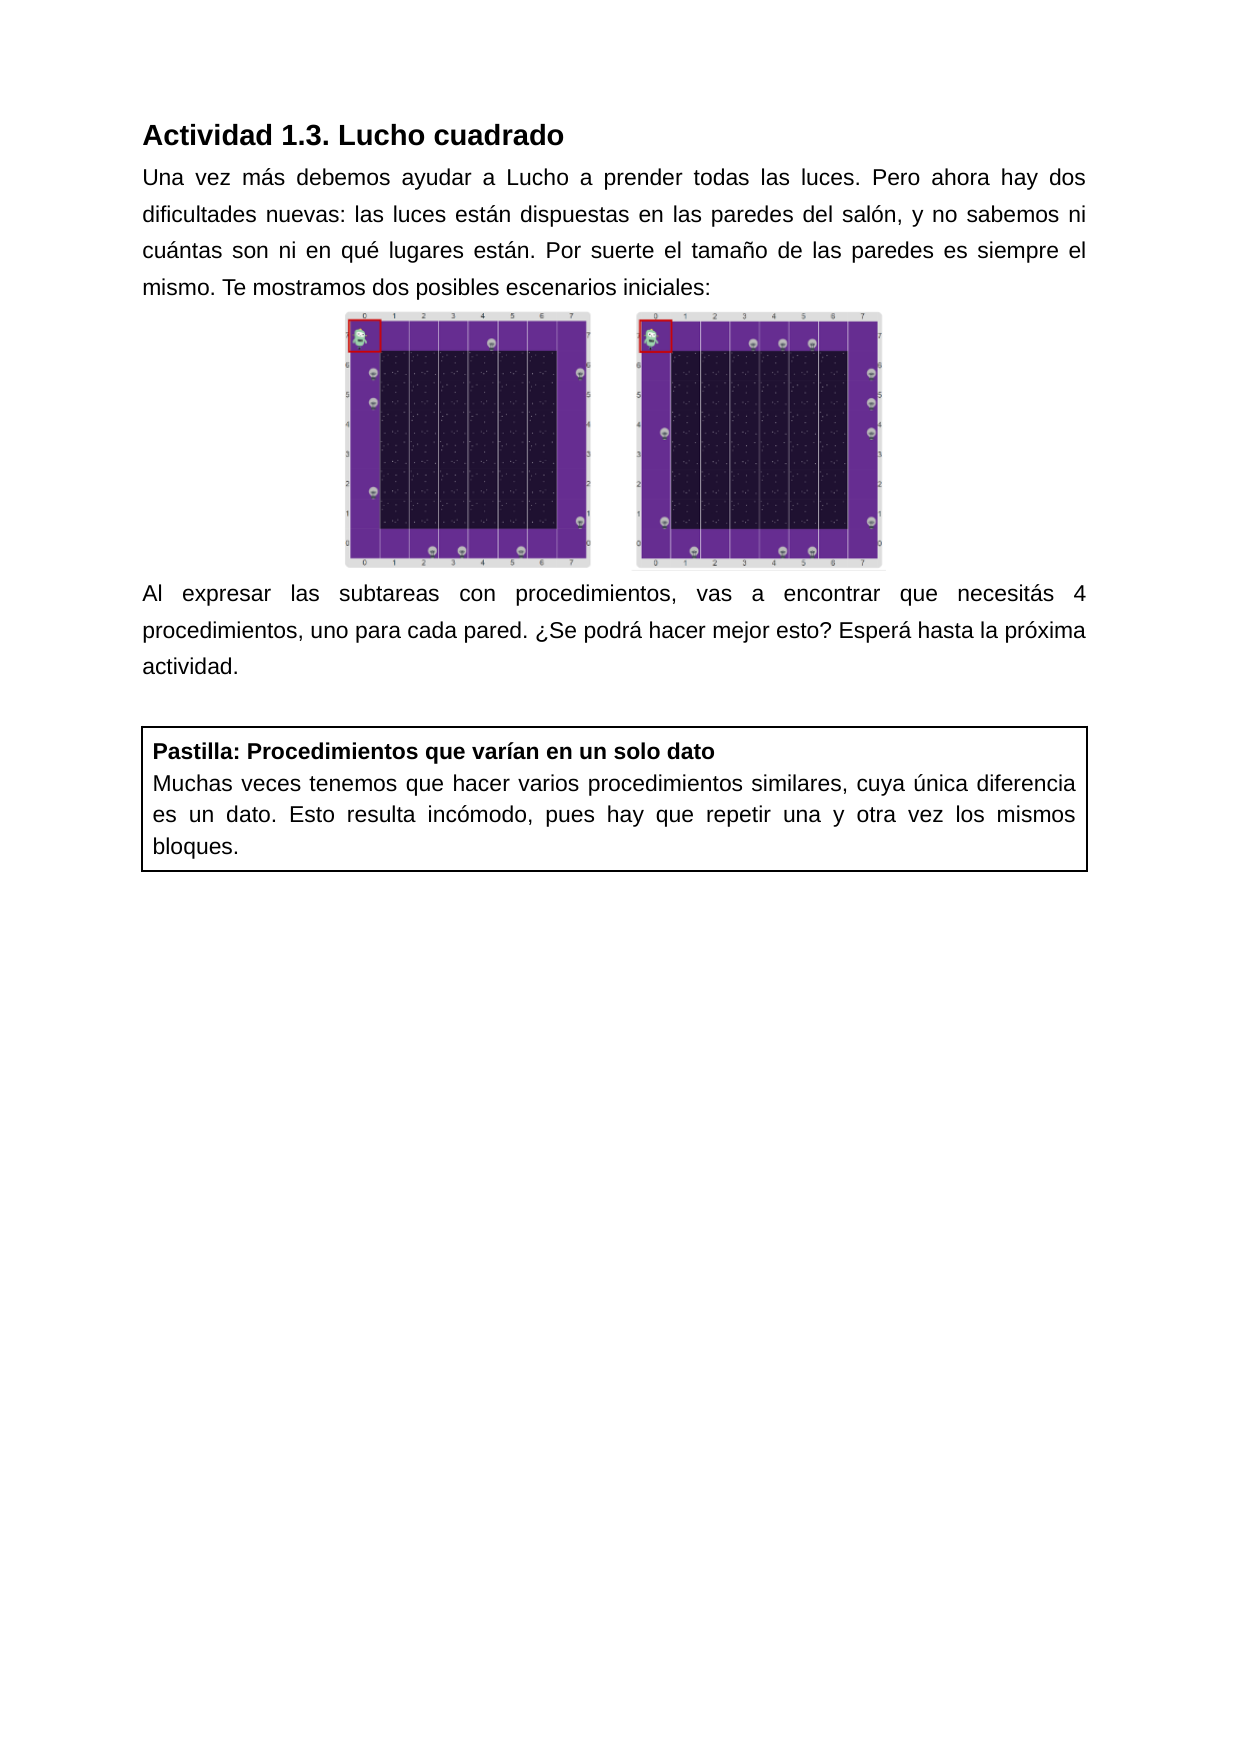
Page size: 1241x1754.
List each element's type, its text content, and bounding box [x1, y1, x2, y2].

text Al expresar las subtareas con procedimientos, vas a encontrar que necesitás 4 procedimientos, uno para cada pared. ¿Se podrá hacer mejor esto? Esperá hasta la próxima actividad. [142, 580, 1087, 679]
picture [342, 309, 887, 571]
text Actividad 1.3. Lucho cuadrado [142, 118, 1087, 152]
table_header Pastilla: Procedimientos que varían en un solo dato Muchas veces tenemos que hacer varios procedimientos similares, cuya única diferencia es un dato. Esto resulta incómodo, pues hay que repetir una y otra vez los mismos bloques. [143, 728, 1086, 869]
text Una vez más debemos ayudar a Lucho a prender todas las luces. Pero ahora hay dos dificultades nuevas: las luces están dispuestas en las paredes del salón, y no sabemos ni cuántas son ni en qué lugares están. Por suerte el tamaño de las paredes es siempre el mismo. Te mostramos dos posibles escenarios iniciales: [142, 164, 1087, 300]
